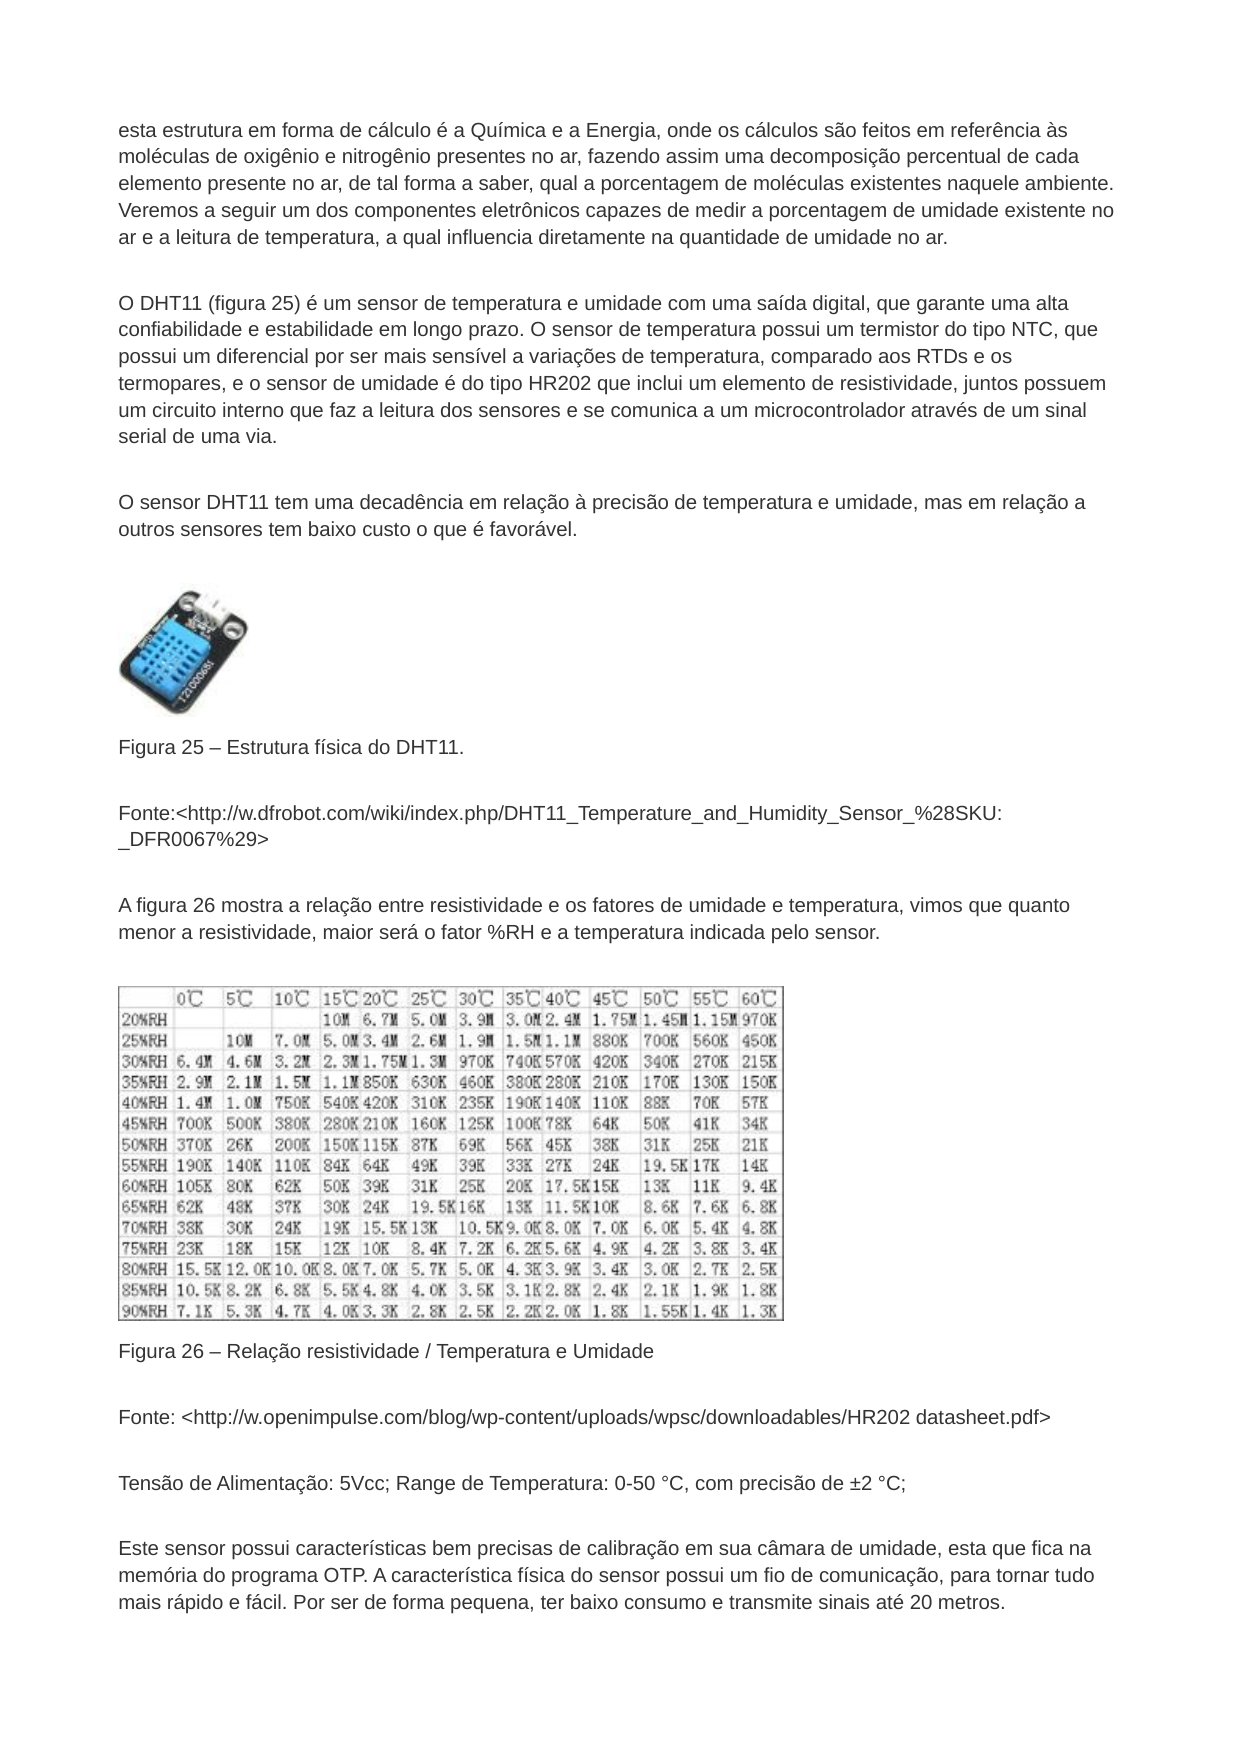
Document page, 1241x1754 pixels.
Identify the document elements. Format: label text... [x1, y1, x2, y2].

picture [118, 986, 784, 1321]
text Fonte: <http://w.openimpulse.com/blog/wp-content/uploads/wpsc/downloadables/HR202 datasheet.pdf> [118, 1405, 1122, 1428]
text esta estrutura em forma de cálculo é a Química e a Energia, onde os cálculos são feitos em referência às moléculas de oxigênio e nitrogênio presentes no ar, fazendo assim uma decomposição percentual de cada elemento presente no ar, de tal forma a saber, qual a porcentagem de moléculas existentes naquele ambiente. Veremos a seguir um dos componentes eletrônicos capazes de medir a porcentagem de umidade existente no ar e a leitura de temperatura, a qual influencia diretamente na quantidade de umidade no ar. [118, 118, 1122, 248]
text Figura 26 – Relação resistividade / Temperatura e Umidade [118, 1339, 1122, 1363]
text Figura 25 – Estrutura física do DHT11. [118, 735, 1122, 758]
picture [118, 583, 250, 717]
text Fonte:<http://w.dfrobot.com/wiki/index.php/DHT11_Temperature_and_Humidity_Sensor_%28SKU: _DFR0067%29> [118, 801, 1122, 851]
text Tensão de Alimentação: 5Vcc; Range de Temperatura: 0-50 °C, com precisão de ±2 °C; [118, 1471, 1122, 1494]
text O DHT11 (figura 25) é um sensor de temperatura e umidade com uma saída digital, que garante uma alta confiabilidade e estabilidade em longo prazo. O sensor de temperatura possui um termistor do tipo NTC, que possui um diferencial por ser mais sensível a variações de temperatura, comparado aos RTDs e os termopares, e o sensor de umidade é do tipo HR202 que inclui um elemento de resistividade, juntos possuem um circuito interno que faz a leitura dos sensores e se comunica a um microcontrolador através de um sinal serial de uma via. [118, 291, 1122, 448]
text Este sensor possui características bem precisas de calibração em sua câmara de umidade, esta que fica na memória do programa OTP. A característica física do sensor possui um fio de comunicação, para tornar tudo mais rápido e fácil. Por ser de forma pequena, ter baixo consumo e transmite sinais até 20 metros. [118, 1537, 1122, 1614]
text A figura 26 mostra a relação entre resistividade e os fatores de umidade e temperatura, vimos que quanto menor a resistividade, maior será o fator %RH e a temperatura indicada pelo sensor. [118, 893, 1122, 943]
text O sensor DHT11 tem uma decadência em relação à precisão de temperatura e umidade, mas em relação a outros sensores tem baixo custo o que é favorável. [118, 491, 1122, 541]
